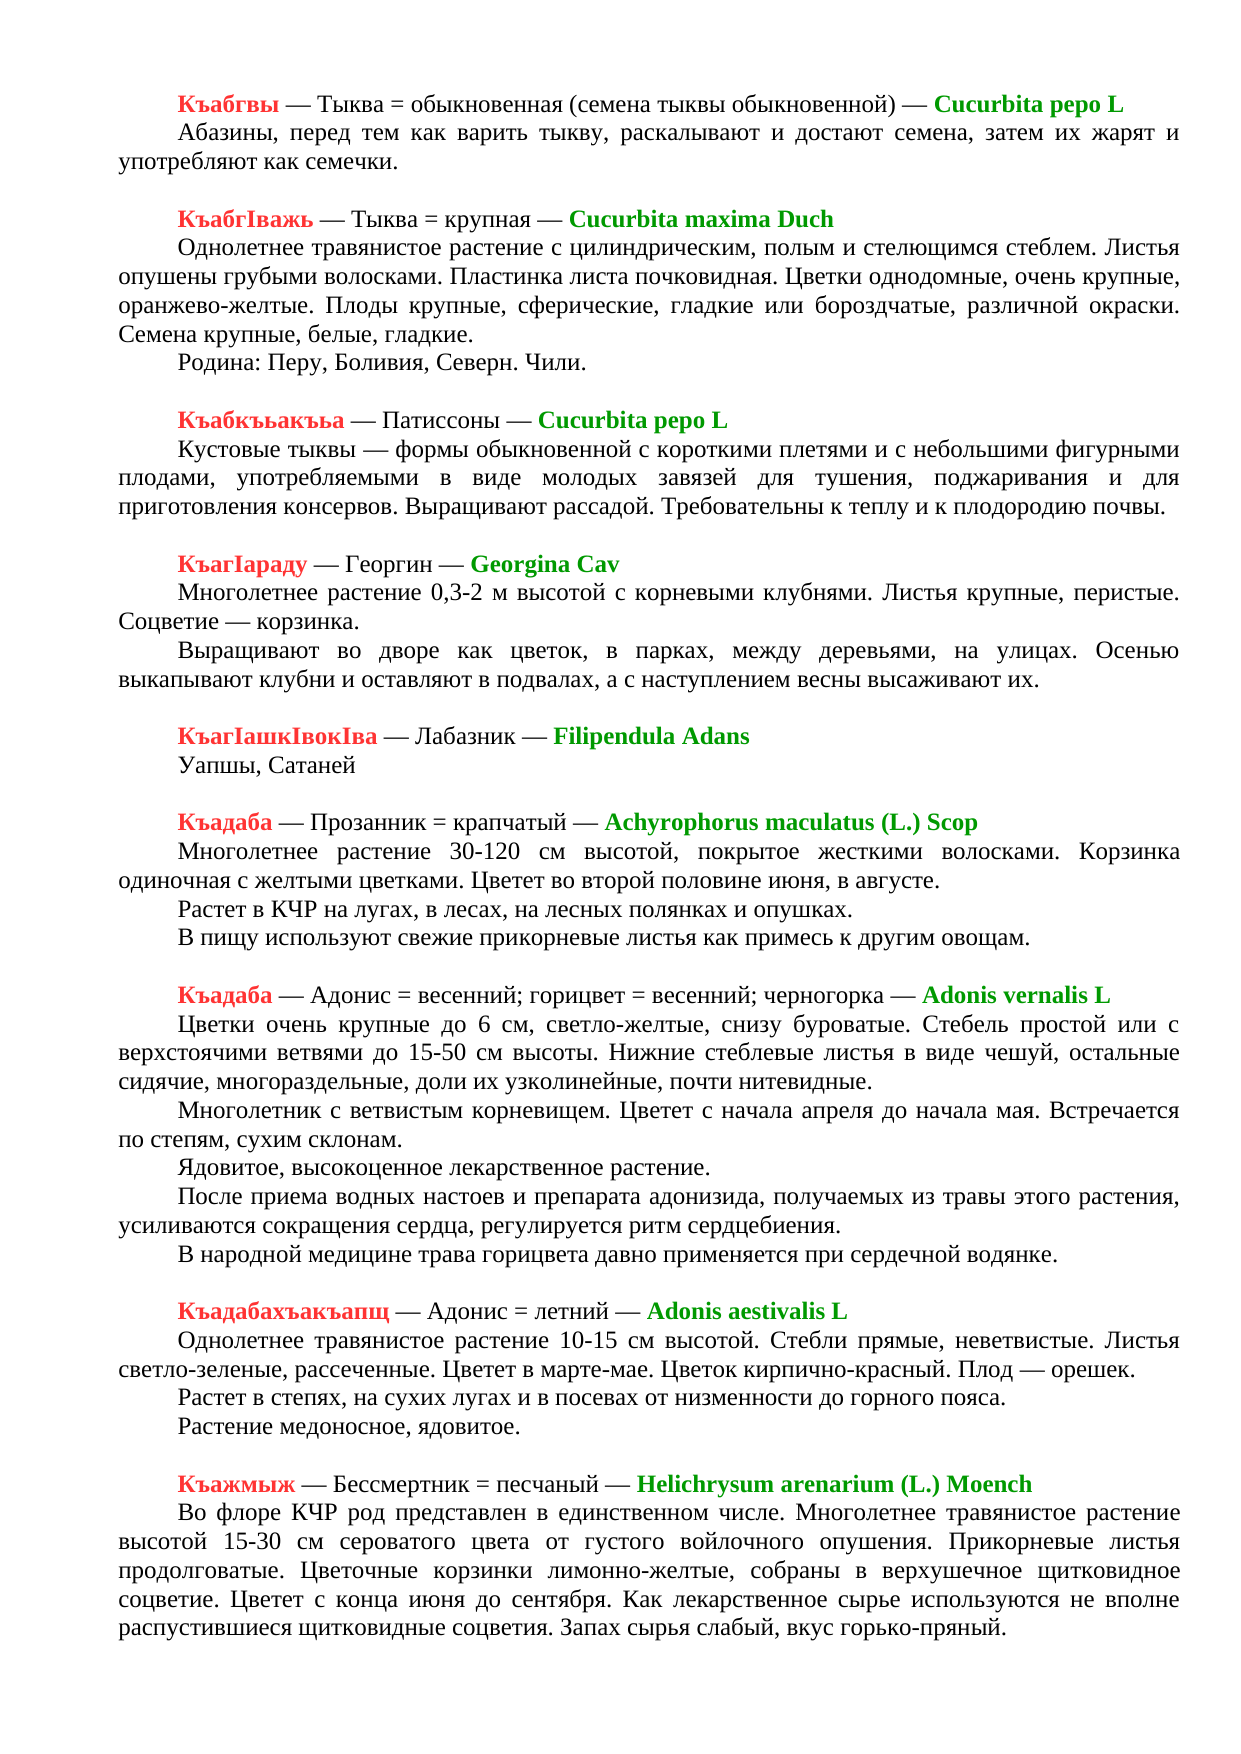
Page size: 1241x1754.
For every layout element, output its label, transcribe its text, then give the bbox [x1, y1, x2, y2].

text Многолетнее растение 30-120 см высотой, покрытое жесткими волосками. Корзинка одиночная с желтыми цветками. Цветет во второй половине июня, в августе. [118, 836, 1181, 894]
text Уапшы, Сатаней [118, 750, 1181, 779]
text Къадаба — Адонис = весенний; горицвет = весенний; черногорка — Adonis vernalis L [118, 980, 1181, 1009]
text Многолетник с ветвистым корневищем. Цветет с начала апреля до начала мая. Встречается по степям, сухим склонам. [118, 1095, 1181, 1152]
text Кустовые тыквы — формы обыкновенной с короткими плетями и с небольшими фигурными плодами, употребляемыми в виде молодых завязей для тушения, поджаривания и для приготовления консервов. Выращивают рассадой. Требовательны к теплу и к плодородию почвы. [118, 434, 1181, 520]
text КъагIашкIвокIва — Лабазник — Filipendula Adans [118, 721, 1181, 750]
text Растение медоносное, ядовитое. [118, 1411, 1181, 1440]
text Абазины, перед тем как варить тыкву, раскалывают и достают семена, затем их жарят и употребляют как семечки. [118, 117, 1181, 175]
text Цветки очень крупные до 6 см, светло-желтые, снизу буроватые. Стебель простой или с верхстоячими ветвями до 15-50 см высоты. Нижние стеблевые листья в виде чешуй, остальные сидячие, многораздельные, доли их узколинейные, почти нитевидные. [118, 1009, 1181, 1095]
text Растет в КЧР на лугах, в лесах, на лесных полянках и опушках. [118, 894, 1181, 922]
text Къадабахъакъапщ — Адонис = летний — Adonis aestivalis L [118, 1296, 1181, 1325]
text Растет в степях, на сухих лугах и в посевах от низменности до горного пояса. [118, 1382, 1181, 1411]
text Родина: Перу, Боливия, Северн. Чили. [118, 347, 1181, 376]
text В пищу используют свежие прикорневые листья как примесь к другим овощам. [118, 922, 1181, 951]
text Многолетнее растение 0,3-2 м высотой с корневыми клубнями. Листья крупные, перистые. Соцветие — корзинка. [118, 577, 1181, 635]
text Во флоре КЧР род представлен в единственном числе. Многолетнее травянистое растение высотой 15-30 см сероватого цвета от густого войлочного опушения. Прикорневые листья продолговатые. Цветочные корзинки лимонно-желтые, собраны в верхушечное щитковидное соцветие. Цветет с конца июня до сентября. Как лекарственное сырье используются не вполне распустившиеся щитковидные соцветия. Запах сырья слабый, вкус горько-пряный. [118, 1497, 1181, 1641]
text КъабгIважь — Тыква = крупная — Cucurbita maxima Duch [118, 204, 1181, 232]
text В народной медицине трава горицвета давно применяется при сердечной водянке. [118, 1239, 1181, 1267]
text Однолетнее травянистое растение с цилиндрическим, полым и стелющимся стеблем. Листья опушены грубыми волосками. Пластинка листа почковидная. Цветки однодомные, очень крупные, оранжево-желтые. Плоды крупные, сферические, гладкие или бороздчатые, различной окраски. Семена крупные, белые, гладкие. [118, 232, 1181, 347]
text Къабкъьакъьа — Патиссоны — Cucurbita pepo L [118, 405, 1181, 434]
text Ядовитое, высокоценное лекарственное растение. [118, 1152, 1181, 1181]
text После приема водных настоев и препарата адонизида, получаемых из травы этого растения, усиливаются сокращения сердца, регулируется ритм сердцебиения. [118, 1181, 1181, 1239]
text КъагIараду — Георгин — Georgina Cav [118, 549, 1181, 577]
text Къажмыж — Бессмертник = песчаный — Helichrysum arenarium (L.) Moench [118, 1469, 1181, 1497]
text Къабгвы — Тыква = обыкновенная (семена тыквы обыкновенной) — Cucurbita pepo L [118, 89, 1181, 117]
text Къадаба — Прозанник = крапчатый — Achyrophorus maculatus (L.) Scop [118, 807, 1181, 836]
text Выращивают во дворе как цветок, в парках, между деревьями, на улицах. Осенью выкапывают клубни и оставляют в подвалах, а с наступлением весны высаживают их. [118, 635, 1181, 692]
text Однолетнее травянистое растение 10-15 см высотой. Стебли прямые, неветвистые. Листья светло-зеленые, рассеченные. Цветет в марте-мае. Цветок кирпично-красный. Плод — орешек. [118, 1325, 1181, 1382]
